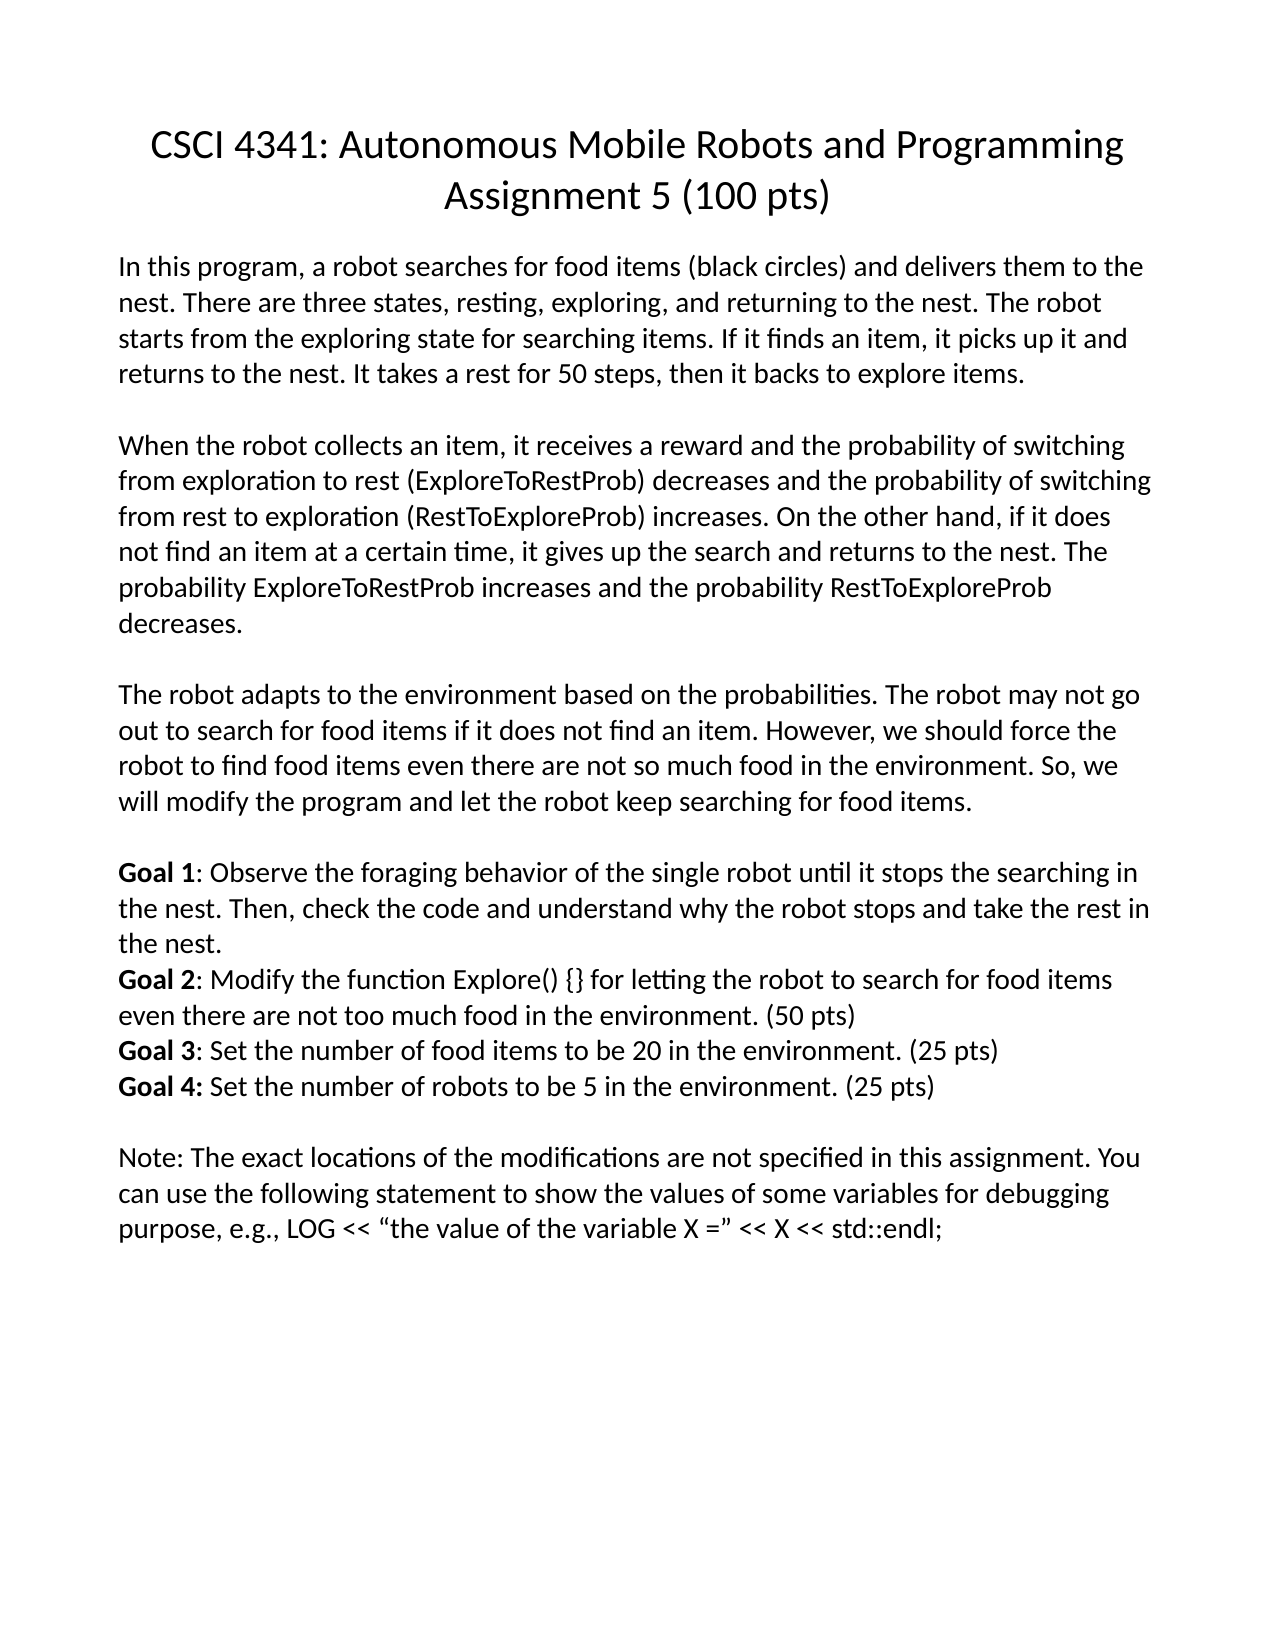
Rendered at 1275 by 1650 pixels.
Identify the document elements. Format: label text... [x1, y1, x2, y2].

text In this program, a robot searches for food items (black circles) and delivers them to the nest. There are three states, resting, exploring, and returning to the nest. The robot starts from the exploring state for searching items. If it finds an item, it picks up it and returns to the nest. It takes a rest for 50 steps, then it backs to explore items. [118, 248, 1157, 391]
text Goal 3: Set the number of food items to be 20 in the environment. (25 pts) [118, 1032, 1157, 1068]
text Goal 1: Observe the foraging behavior of the single robot until it stops the searching in the nest. Then, check the code and understand why the robot stops and take the rest in the nest. [118, 854, 1157, 961]
text Goal 4: Set the number of robots to be 5 in the environment. (25 pts) [118, 1068, 1157, 1103]
text Note: The exact locations of the modifications are not specified in this assignment. You can use the following statement to show the values of some variables for debugging purpose, e.g., LOG << “the value of the variable X =” << X << std::endl; [118, 1139, 1157, 1246]
text Goal 2: Modify the function Explore() {} for letting the robot to search for food items even there are not too much food in the environment. (50 pts) [118, 961, 1157, 1032]
text The robot adapts to the environment based on the probabilities. The robot may not go out to search for food items if it does not find an item. However, we should force the robot to find food items even there are not so much food in the environment. So, we will modify the program and let the robot keep searching for food items. [118, 676, 1157, 818]
text CSCI 4341: Autonomous Mobile Robots and Programming Assignment 5 (100 pts) [118, 118, 1157, 220]
text When the robot collects an item, it receives a reward and the probability of switching from exploration to rest (ExploreToRestProb) decreases and the probability of switching from rest to exploration (RestToExploreProb) increases. On the other hand, if it does not find an item at a certain time, it gives up the search and returns to the nest. The probability ExploreToRestProb increases and the probability RestToExploreProb decreases. [118, 427, 1157, 640]
